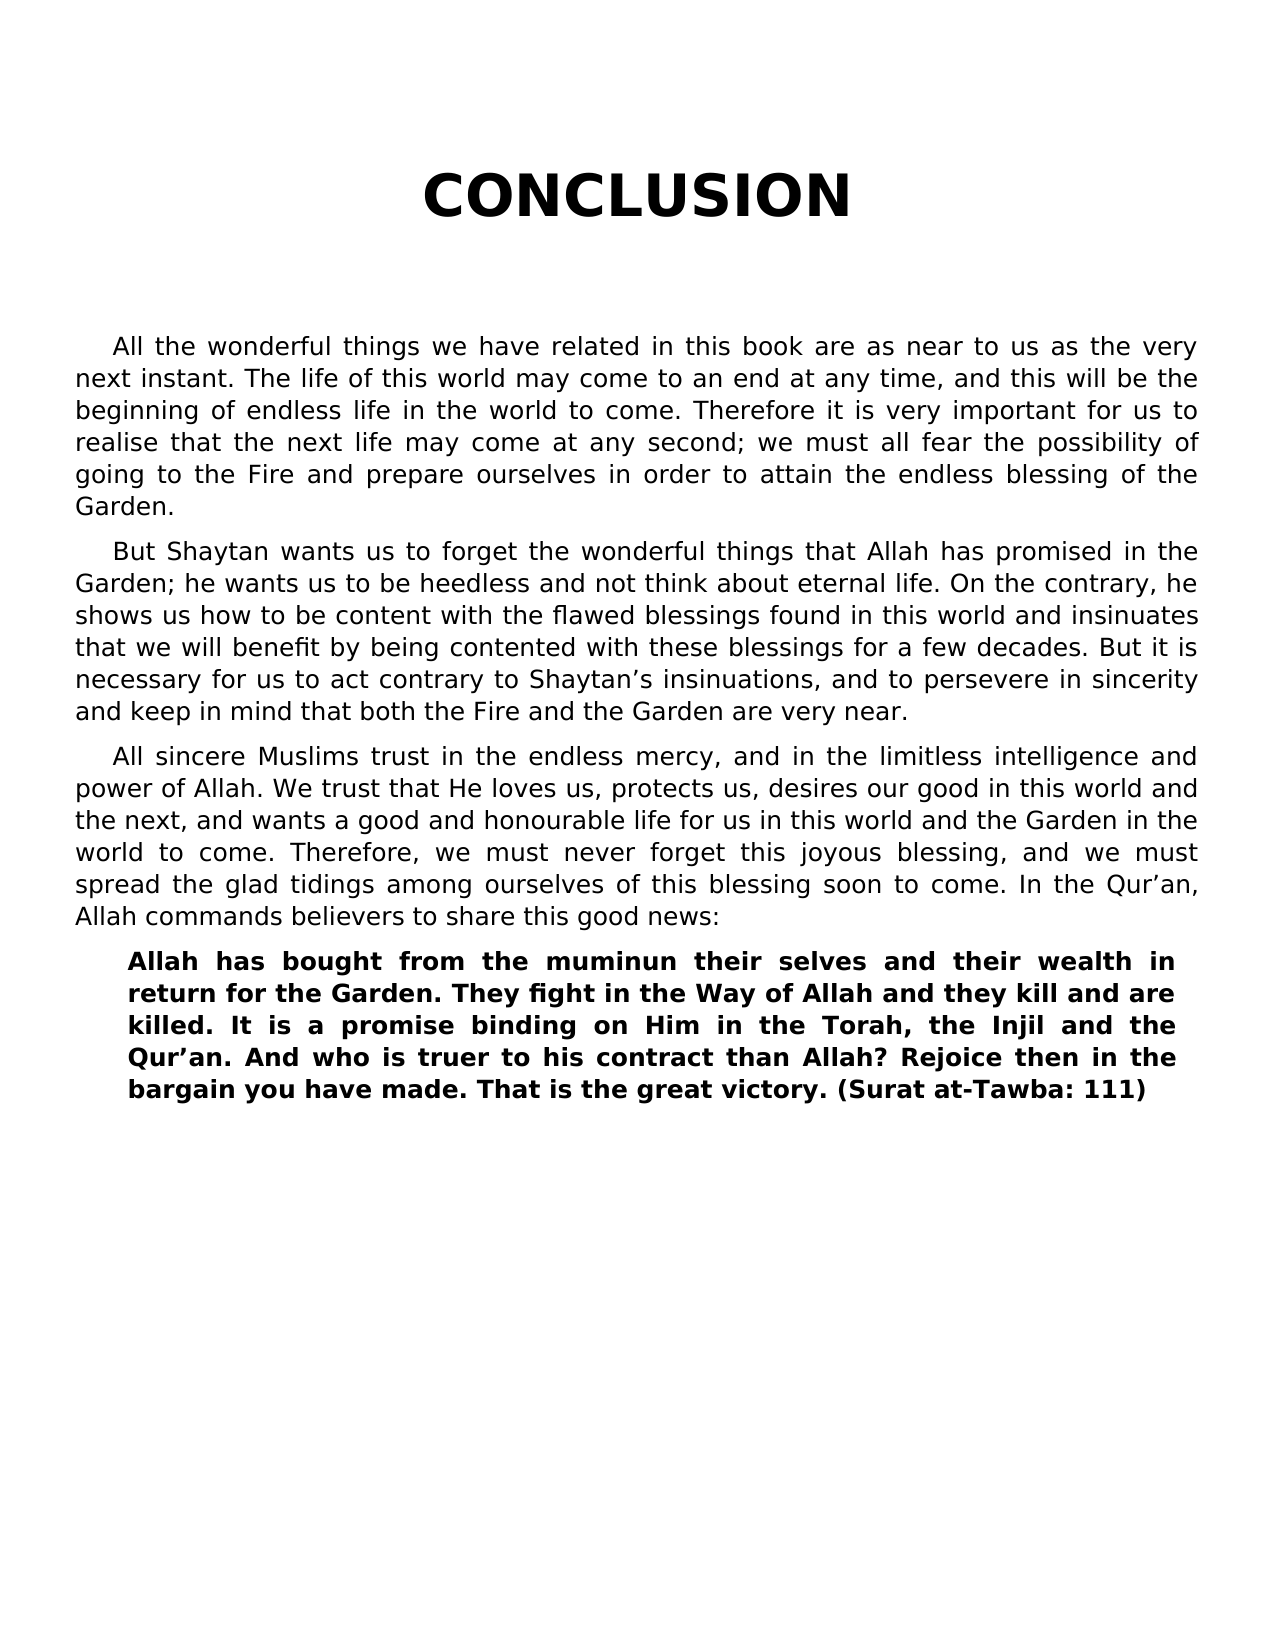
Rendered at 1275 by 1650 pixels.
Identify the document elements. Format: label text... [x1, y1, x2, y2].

text All the wonderful things we have related in this book are as near to us as the very next instant. The life of this world may come to an end at any time, and this will be the beginning of endless life in the world to come. Therefore it is very important for us to realise that the next life may come at any second; we must all fear the possibility of going to the Fire and prepare ourselves in order to attain the endless blessing of the Garden. [75, 332, 1200, 522]
text But Shaytan wants us to forget the wonderful things that Allah has promised in the Garden; he wants us to be heedless and not think about eternal life. On the contrary, he shows us how to be content with the flawed blessings found in this world and insinuates that we will benefit by being contented with these blessings for a few decades. But it is necessary for us to act contrary to Shaytan’s insinuations, and to persevere in sincerity and keep in mind that both the Fire and the Garden are very near. [75, 537, 1200, 727]
text Allah has bought from the muminun their selves and their wealth in return for the Garden. They fight in the Way of Allah and they kill and are killed. It is a promise binding on Him in the Torah, the Injil and the Qur’an. And who is truer to his contract than Allah? Rejoice then in the bargain you have made. That is the great victory. (Surat at-Tawba: 111) [127, 947, 1177, 1104]
text All sincere Muslims trust in the endless mercy, and in the limitless intelligence and power of Allah. We trust that He loves us, protects us, desires our good in this world and the next, and wants a good and honourable life for us in this world and the Garden in the world to come. Therefore, we must never forget this joyous blessing, and we must spread the glad tidings among ourselves of this blessing soon to come. In the Qur’an, Allah commands believers to share this good news: [75, 742, 1200, 932]
subtitle CONCLUSION [75, 162, 1200, 230]
